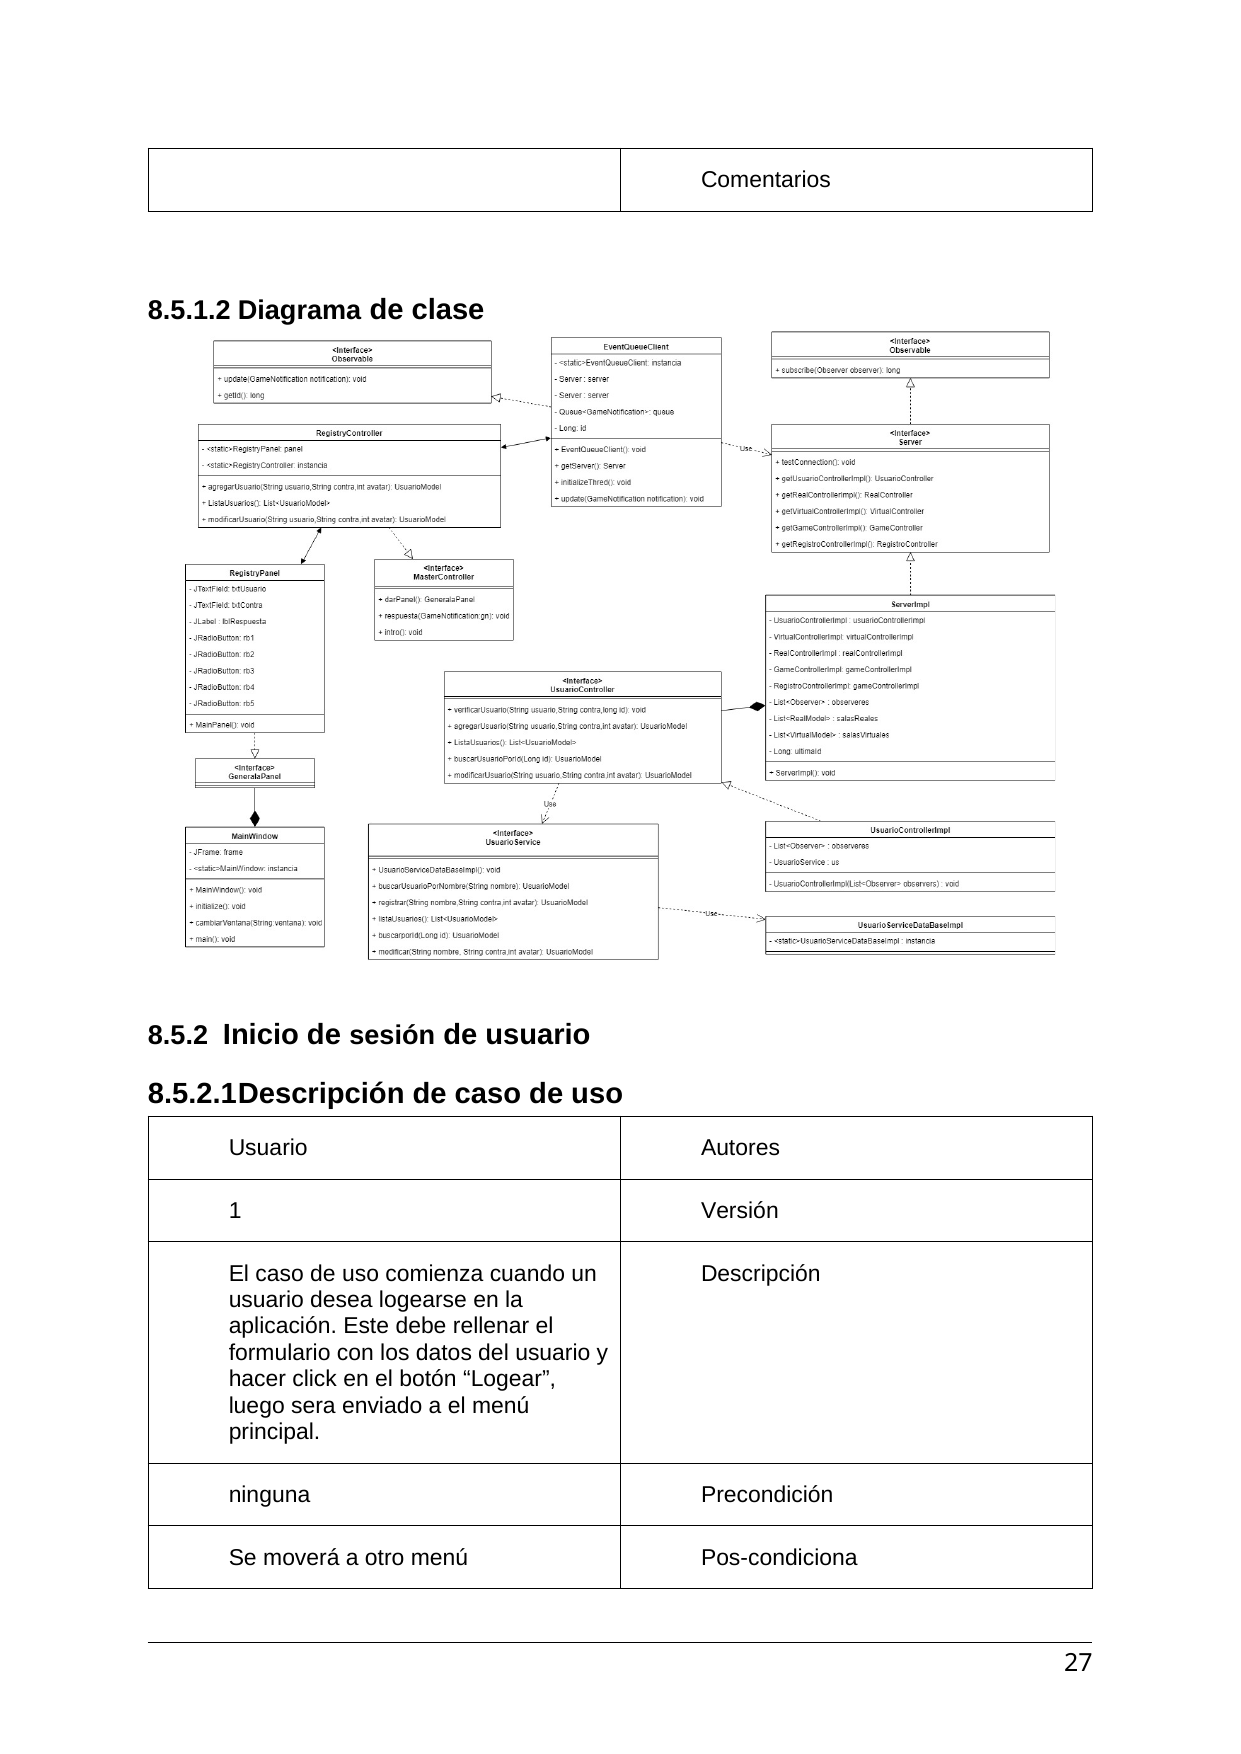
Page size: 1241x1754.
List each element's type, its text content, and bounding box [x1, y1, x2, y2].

table_cell Se moverá a otro menú [149, 1526, 620, 1588]
subtitle Inicio de sesión de usuario [148, 1017, 1092, 1051]
subtitle Descripción de caso de uso [148, 1076, 1092, 1109]
table_header Autores [621, 1117, 1092, 1178]
table_cell Descripción [621, 1242, 1092, 1462]
table_header Usuario [149, 1117, 620, 1178]
table_cell Versión [621, 1180, 1092, 1241]
table_cell Pos-condiciona [621, 1526, 1092, 1588]
table_cell 1 [149, 1180, 620, 1241]
table_cell Comentarios [621, 149, 1092, 211]
table_cell El caso de uso comienza cuando un usuario desea logearse en la aplicación. Este debe rellenar el formulario con los datos del usuario y hacer click en el botón “Logear”, luego sera enviado a el menú principal. [149, 1242, 620, 1462]
table_cell Precondición [621, 1464, 1092, 1525]
table_cell [149, 149, 620, 211]
subtitle Diagrama de clase [148, 292, 1092, 326]
picture [185, 331, 1055, 961]
table_cell ninguna [149, 1464, 620, 1525]
